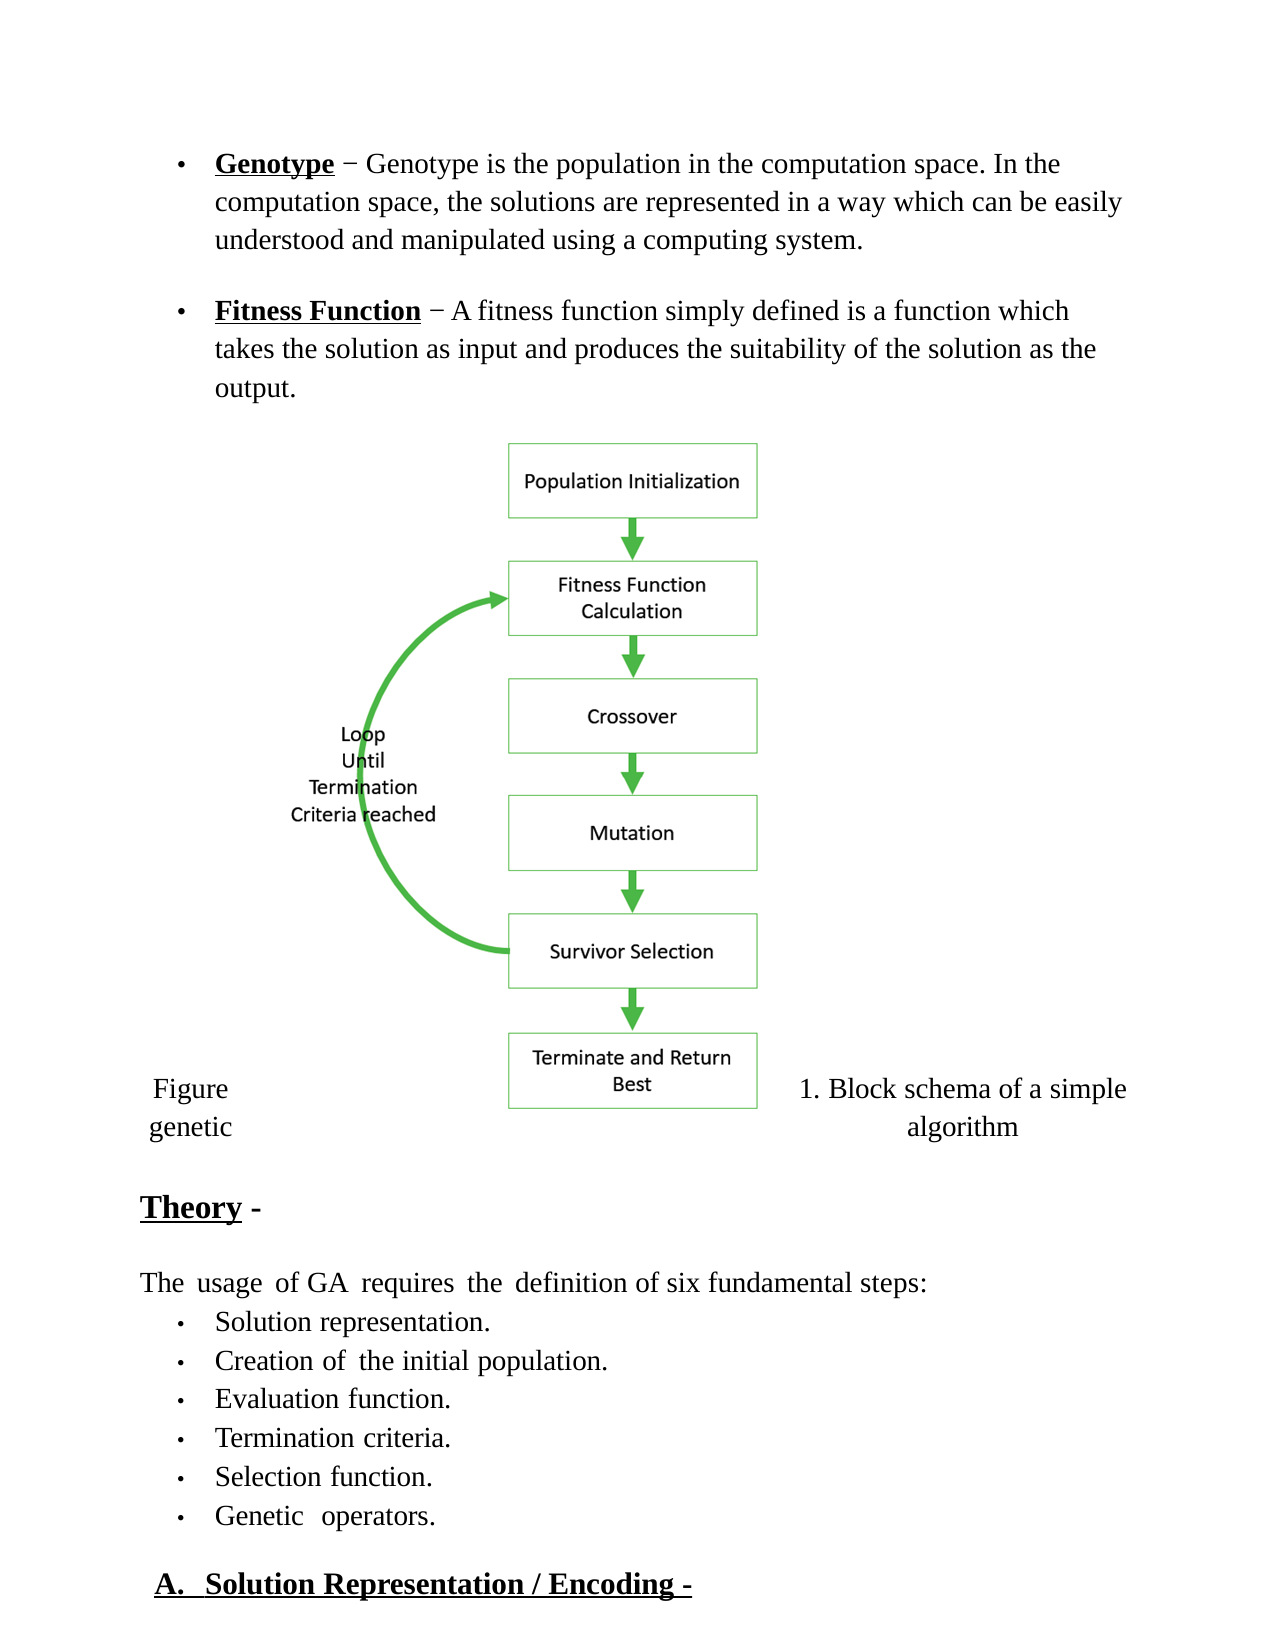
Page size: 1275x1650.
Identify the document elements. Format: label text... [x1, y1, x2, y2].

list Creation of the initial population. [177, 1343, 1135, 1376]
list Selection function. [177, 1459, 1135, 1493]
list Genotype − Genotype is the population in the computation space. In the computation space, the solutions are represented in a way which can be easily understood and manipulated using a computing system. [177, 146, 1135, 256]
list Fitness Function − A fitness function simply defined is a function which takes the solution as input and produces the suitability of the solution as the output. [177, 293, 1135, 403]
text The usage of GA requires the definition of six fundamental steps: [139, 1265, 1120, 1299]
text Theory - [139, 1187, 1120, 1226]
list Genetic operators. [177, 1498, 1135, 1532]
picture [241, 428, 791, 1129]
list Solution representation. [177, 1304, 1135, 1337]
list Evaluation function. [177, 1382, 1135, 1415]
subtitle A. Solution Representation / Encoding - [154, 1565, 1135, 1601]
list Termination criteria. [177, 1421, 1135, 1454]
text Figure 1. Block schema of a simple genetic algorithm [139, 1071, 1135, 1143]
